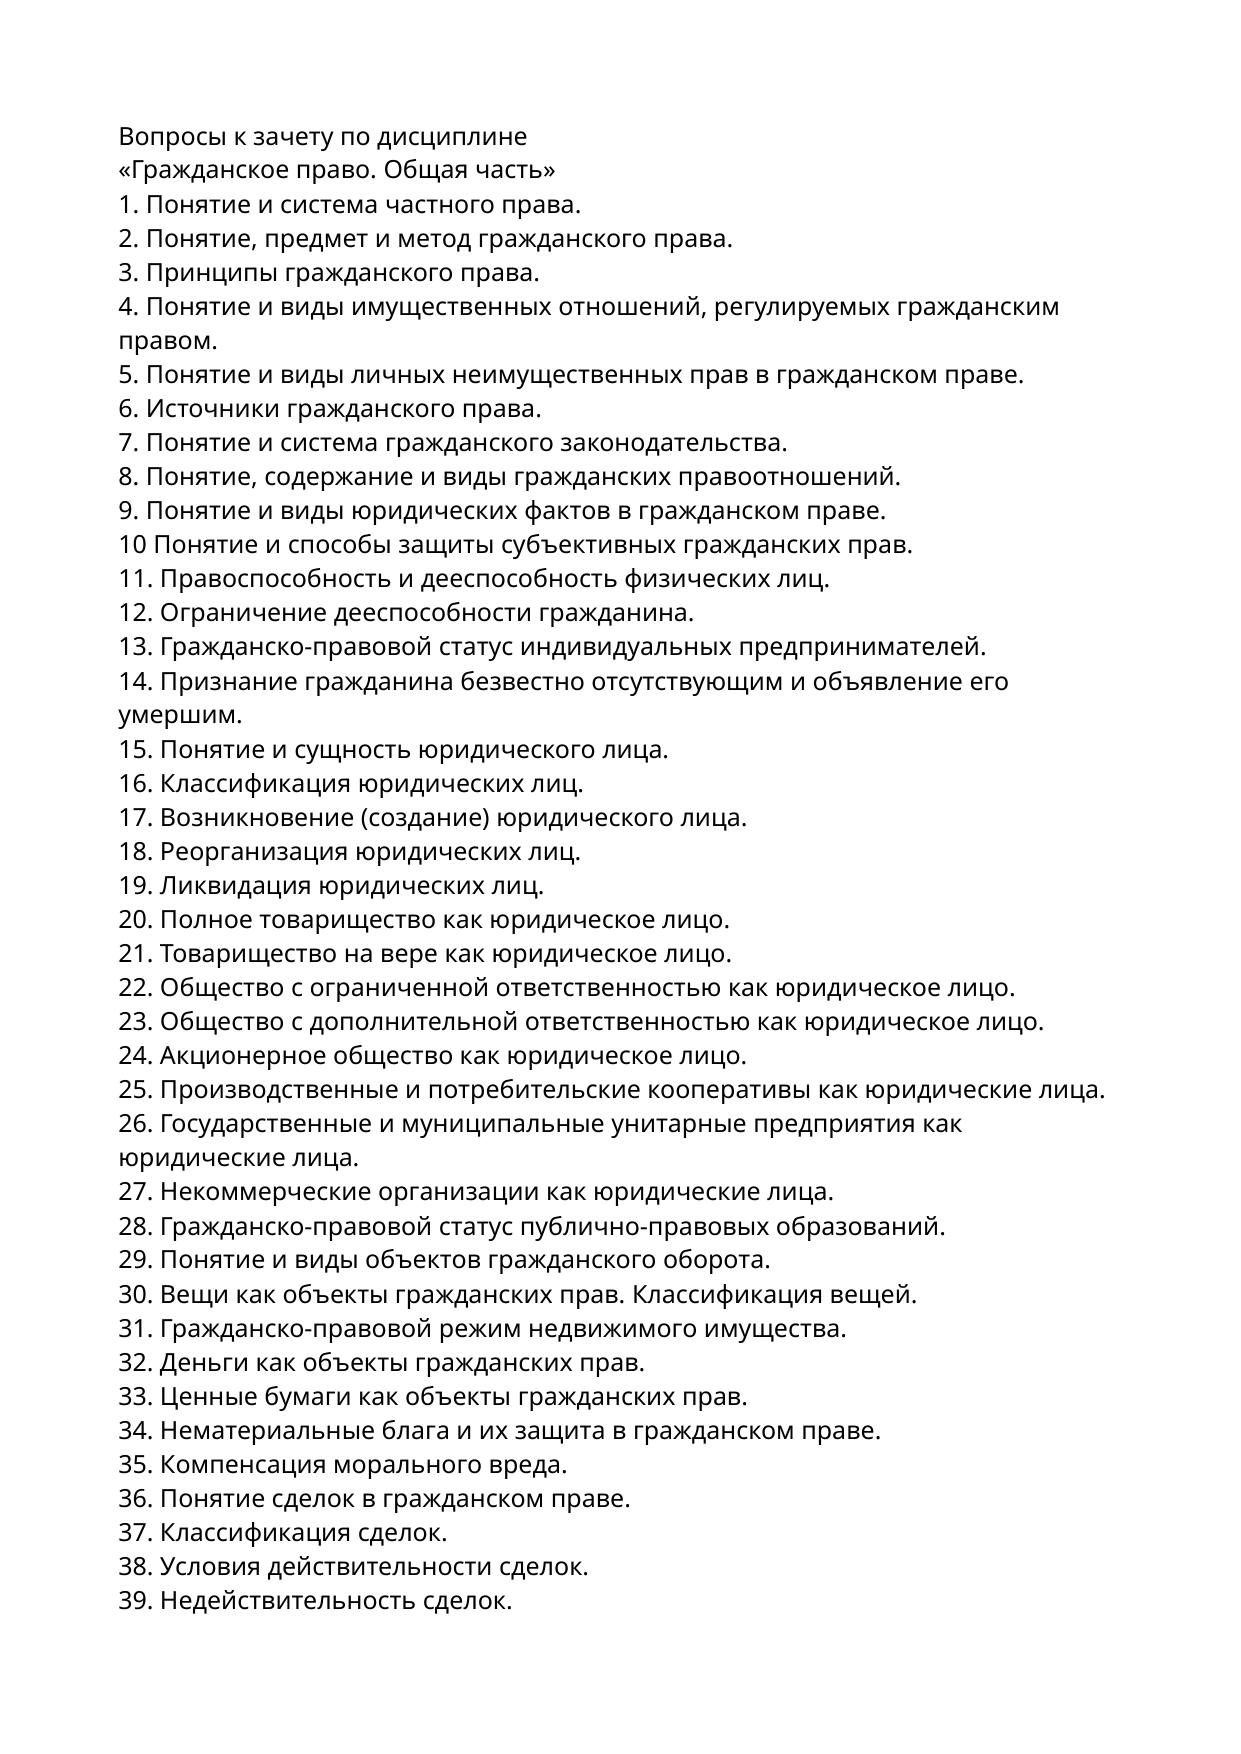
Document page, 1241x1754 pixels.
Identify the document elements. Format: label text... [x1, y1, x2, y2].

text Вопросы к зачету по дисциплине «Гражданское право. Общая часть» 1. Понятие и система частного права. 2. Понятие, предмет и метод гражданского права. 3. Принципы гражданского права. 4. Понятие и виды имущественных отношений, регулируемых гражданским правом. 5. Понятие и виды личных неимущественных прав в гражданском праве. 6. Источники гражданского права. 7. Понятие и система гражданского законодательства. 8. Понятие, содержание и виды гражданских правоотношений. 9. Понятие и виды юридических фактов в гражданском праве. 10 Понятие и способы защиты субъективных гражданских прав. 11. Правоспособность и дееспособность физических лиц. 12. Ограничение дееспособности гражданина. 13. Гражданско-правовой статус индивидуальных предпринимателей. 14. Признание гражданина безвестно отсутствующим и объявление его умершим. 15. Понятие и сущность юридического лица. 16. Классификация юридических лиц. 17. Возникновение (создание) юридического лица. 18. Реорганизация юридических лиц. 19. Ликвидация юридических лиц. 20. Полное товарищество как юридическое лицо. 21. Товарищество на вере как юридическое лицо. 22. Общество с ограниченной ответственностью как юридическое лицо. 23. Общество с дополнительной ответственностью как юридическое лицо. 24. Акционерное общество как юридическое лицо. 25. Производственные и потребительские кооперативы как юридические лица. 26. Государственные и муниципальные унитарные предприятия как юридические лица. 27. Некоммерческие организации как юридические лица. 28. Гражданско-правовой статус публично-правовых образований. 29. Понятие и виды объектов гражданского оборота. 30. Вещи как объекты гражданских прав. Классификация вещей. 31. Гражданско-правовой режим недвижимого имущества. 32. Деньги как объекты гражданских прав. 33. Ценные бумаги как объекты гражданских прав. 34. Нематериальные блага и их защита в гражданском праве. 35. Компенсация морального вреда. 36. Понятие сделок в гражданском праве. 37. Классификация сделок. 38. Условия действительности сделок. 39. Недействительность сделок. [118, 118, 1122, 1617]
